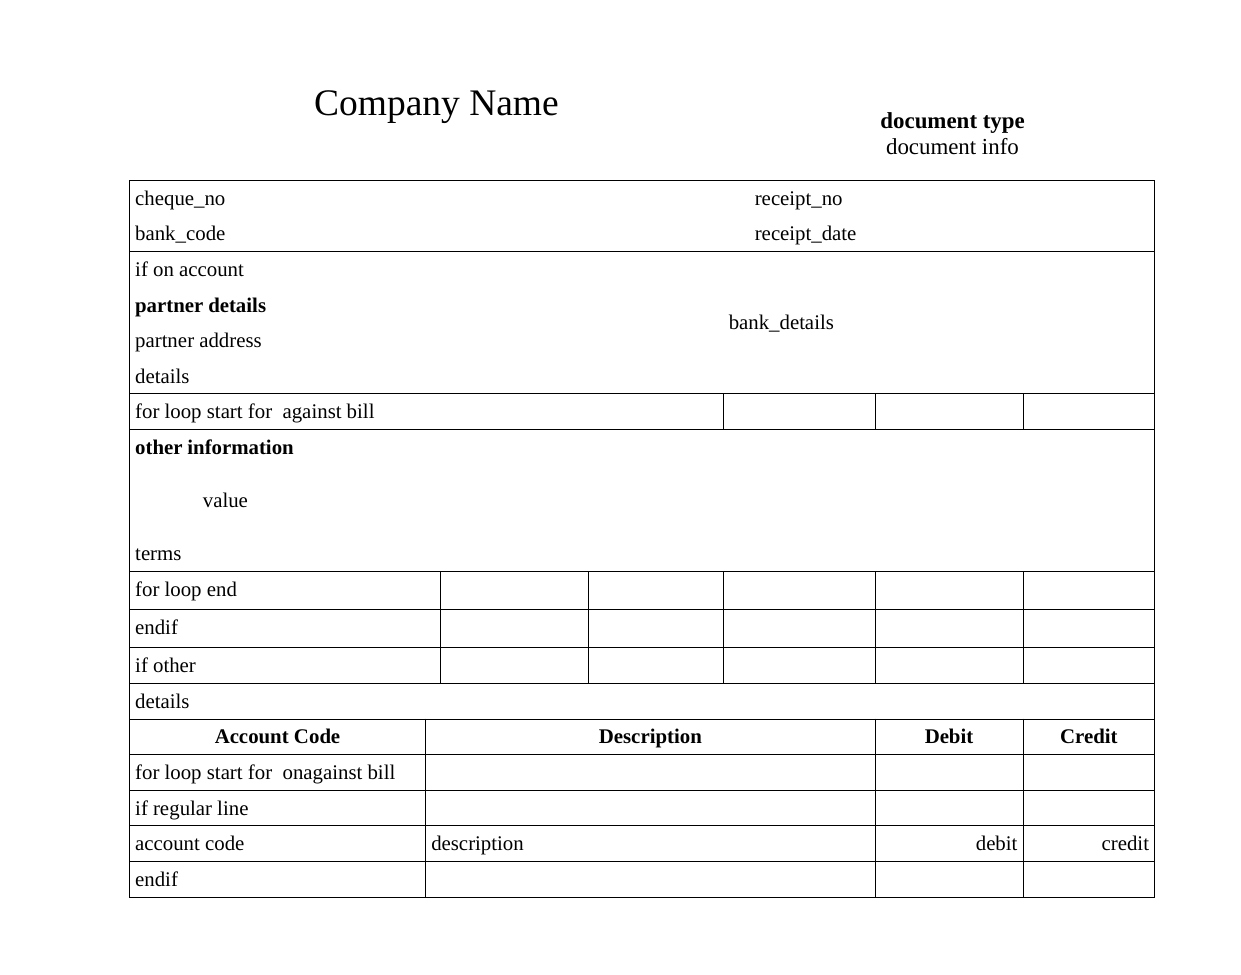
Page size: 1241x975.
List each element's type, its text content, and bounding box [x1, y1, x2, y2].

table_cell [876, 791, 1023, 825]
table_cell [589, 572, 723, 609]
table_cell if regular line [130, 791, 425, 825]
table_cell [1024, 394, 1154, 429]
table_cell Description [426, 720, 875, 754]
table_cell [876, 572, 1023, 609]
table_cell bank_details [723, 287, 1154, 358]
table_cell [441, 648, 588, 683]
table_cell credit [1024, 826, 1154, 861]
table_cell [441, 610, 588, 647]
table_cell [1024, 755, 1154, 790]
table_cell [876, 648, 1023, 683]
table_cell [724, 394, 875, 429]
table_cell [589, 610, 723, 647]
table_cell other information value terms [130, 430, 1154, 571]
table_cell bank_code [130, 216, 749, 251]
table_cell if on account [130, 252, 1154, 287]
table_cell for loop start for onagainst bill [130, 755, 425, 790]
table_cell [876, 862, 1023, 897]
table_cell [724, 648, 875, 683]
table_cell [876, 755, 1023, 790]
table_cell [426, 755, 875, 790]
table_cell [876, 610, 1023, 647]
table_cell [589, 648, 723, 683]
table_cell [724, 610, 875, 647]
table_cell if other [130, 648, 440, 683]
table_cell [441, 572, 588, 609]
table_cell debit [876, 826, 1023, 861]
table_cell details [130, 684, 1154, 718]
table_cell [876, 394, 1023, 429]
table_cell [1024, 791, 1154, 825]
table_cell partner details [130, 287, 723, 322]
table_cell Account Code [130, 720, 425, 754]
table_cell [1024, 572, 1154, 609]
table_cell Credit [1024, 720, 1154, 754]
table_cell [1024, 862, 1154, 897]
table_cell receipt_date [749, 216, 1154, 251]
table_cell details [130, 358, 1154, 393]
table_cell Debit [876, 720, 1023, 754]
table_header cheque_no [130, 181, 749, 216]
table_cell [1024, 610, 1154, 647]
table_header receipt_no [749, 181, 1154, 216]
table_cell [724, 572, 875, 609]
table_cell endif [130, 862, 425, 897]
table_cell [426, 862, 875, 897]
table_cell description [426, 826, 875, 861]
table_cell [426, 791, 875, 825]
table_cell for loop end [130, 572, 440, 609]
table_cell for loop start for against bill [130, 394, 723, 429]
table_cell [1024, 648, 1154, 683]
table_cell partner address [130, 322, 723, 358]
table_cell endif [130, 610, 440, 647]
table_cell account code [130, 826, 425, 861]
